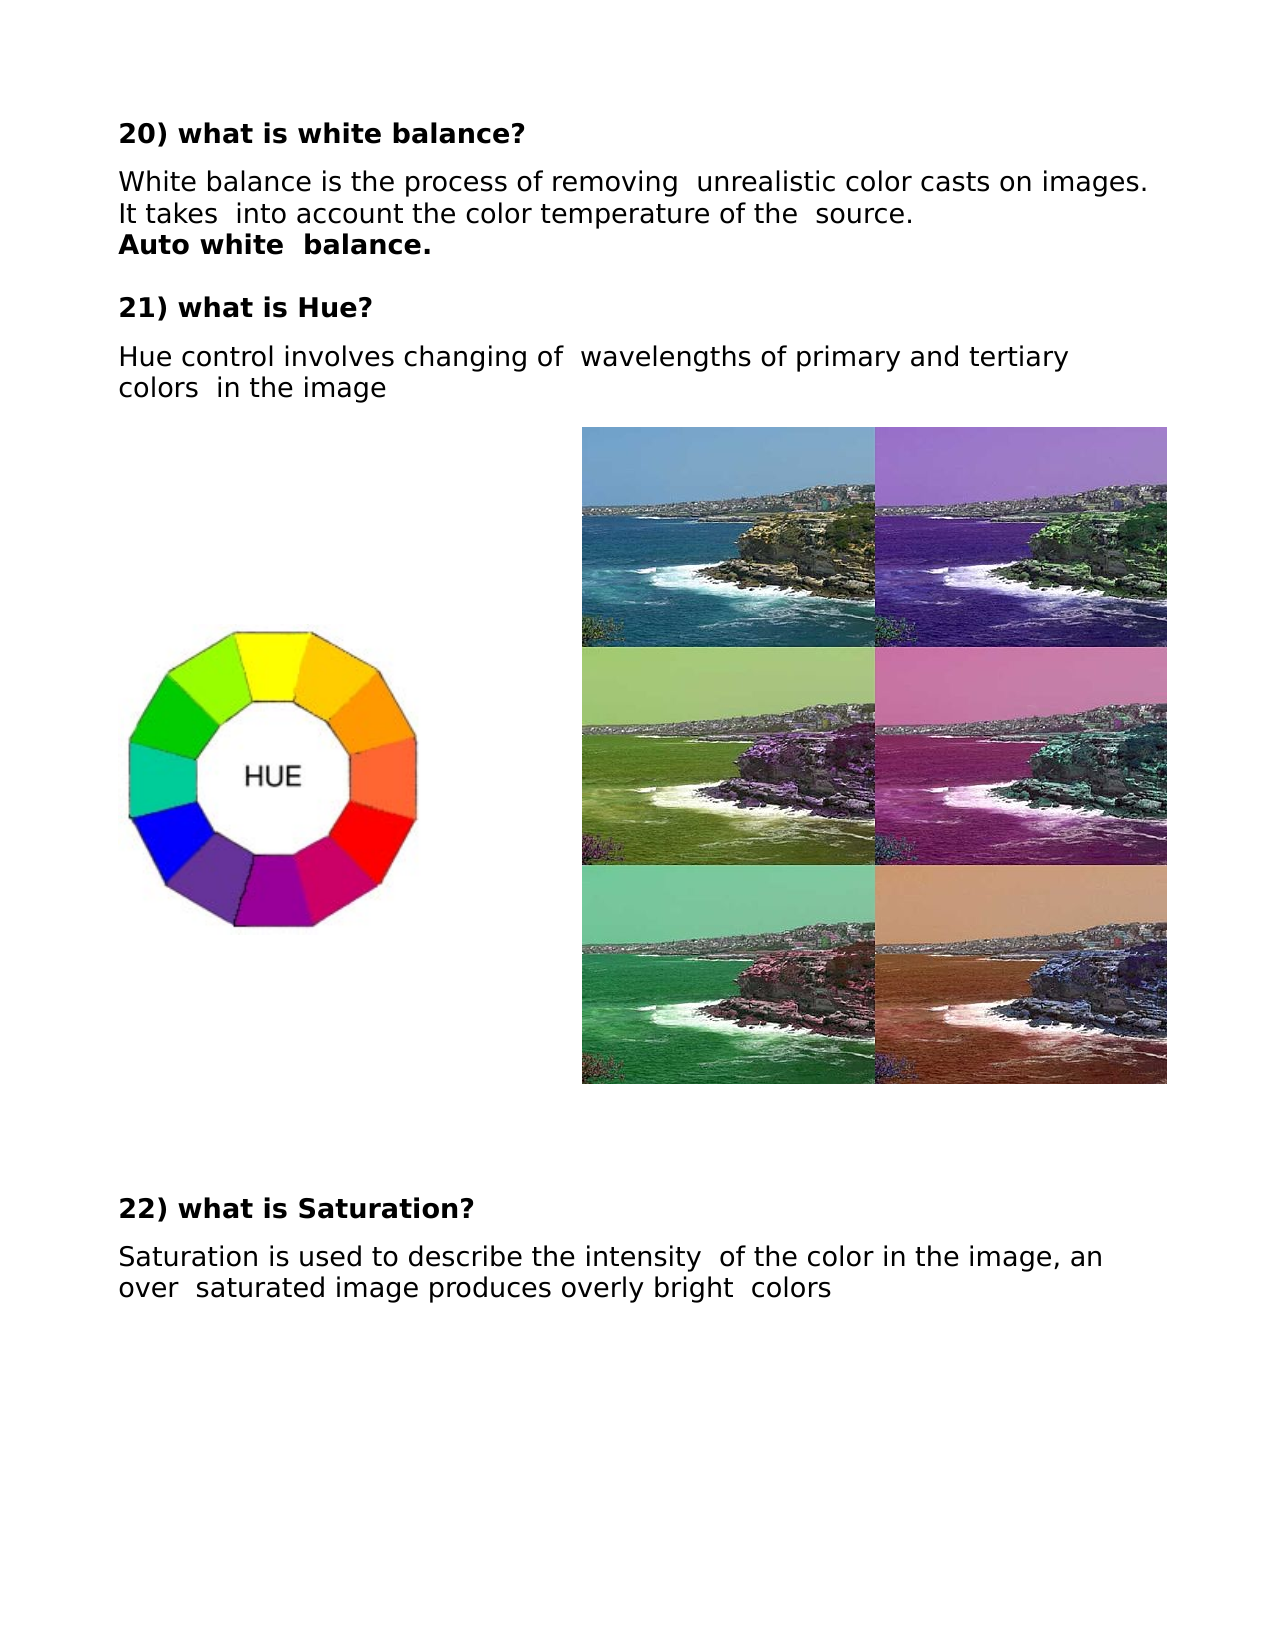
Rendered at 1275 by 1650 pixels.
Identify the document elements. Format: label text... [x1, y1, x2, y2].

text Hue control involves changing of wavelengths of primary and tertiary colors in the image [118, 341, 1157, 404]
text Saturation is used to describe the intensity of the color in the image, an over saturated image produces overly bright colors [118, 1241, 1157, 1304]
text 22) what is Saturation? [118, 1193, 1157, 1224]
text 20) what is white balance? [118, 118, 1157, 150]
text White balance is the process of removing unrealistic color casts on images. It takes into account the color temperature of the source. [118, 166, 1157, 229]
text 21) what is Hue? [118, 293, 1157, 324]
picture [118, 624, 428, 935]
picture [582, 427, 1167, 1084]
text Auto white balance. [118, 229, 1157, 261]
